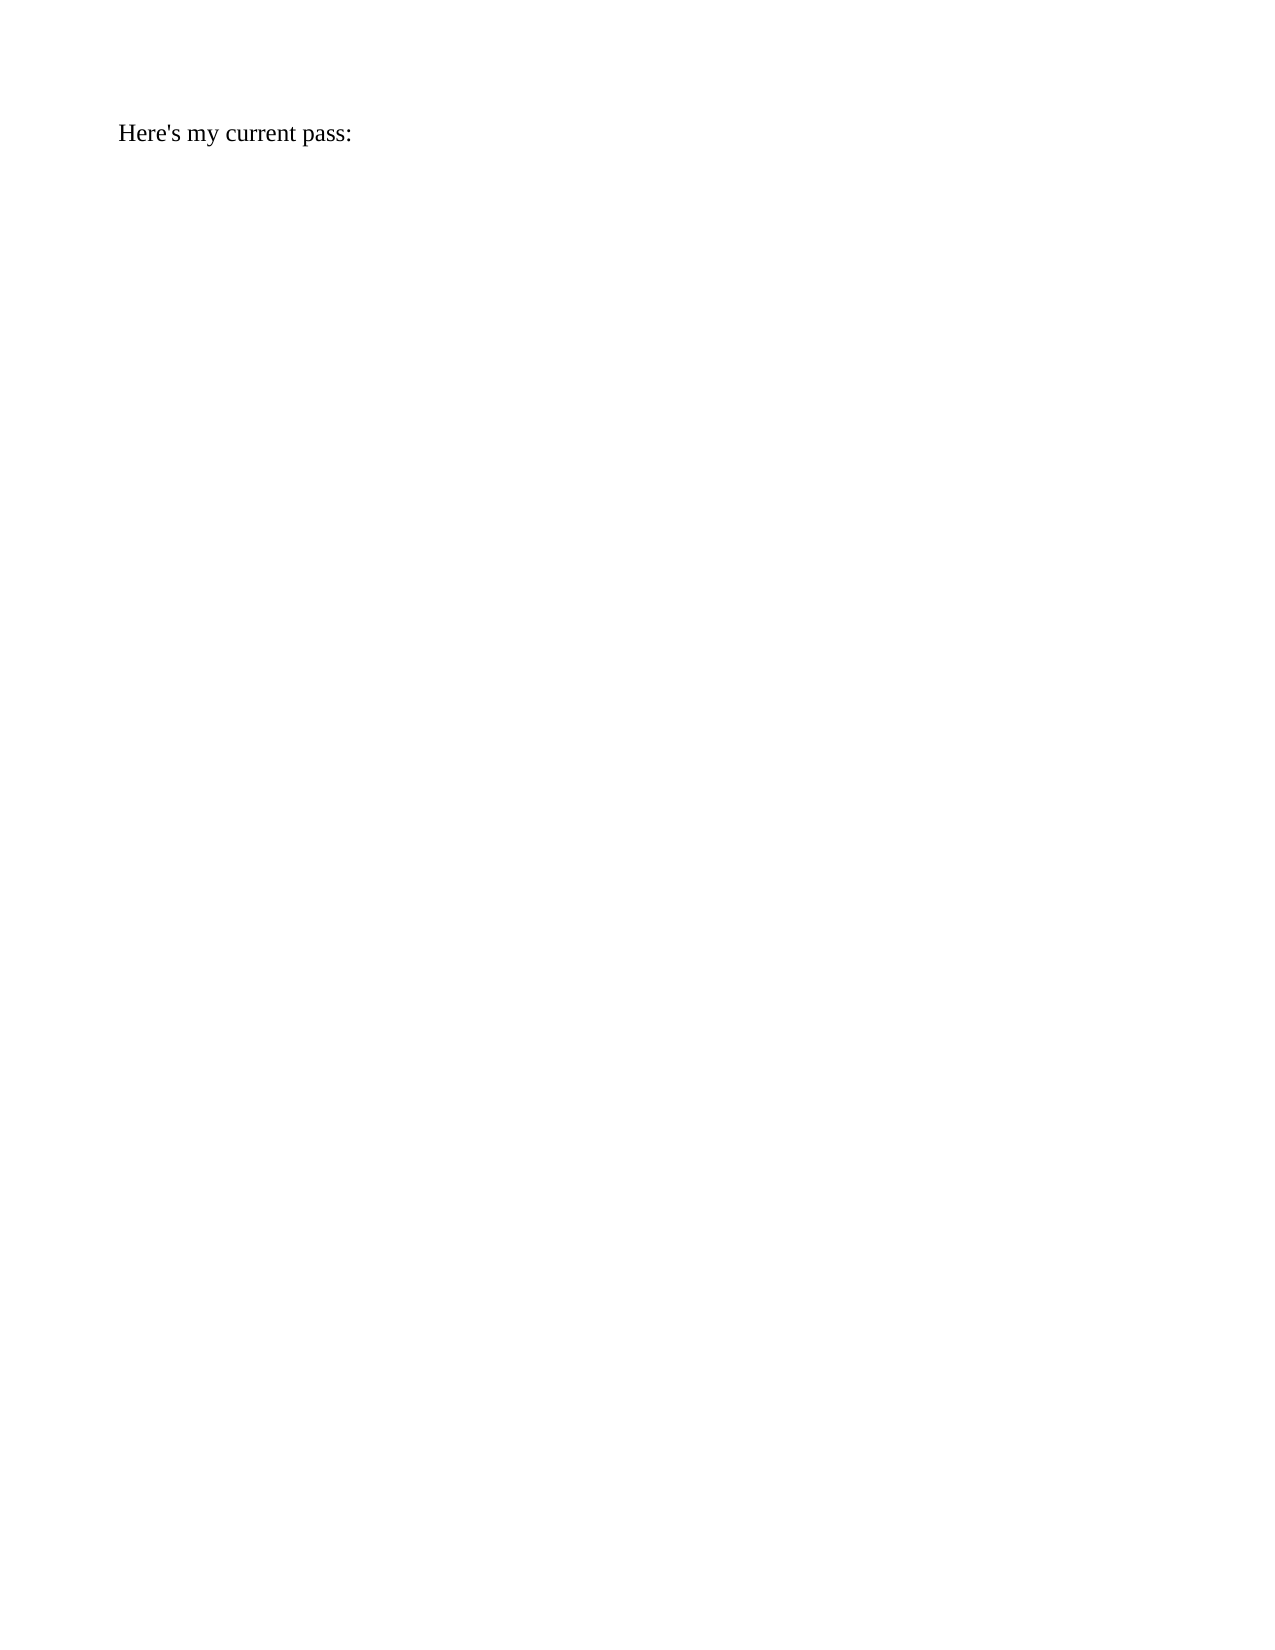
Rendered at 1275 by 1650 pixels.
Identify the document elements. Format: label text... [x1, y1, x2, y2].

text Here's my current pass: [118, 118, 1157, 147]
